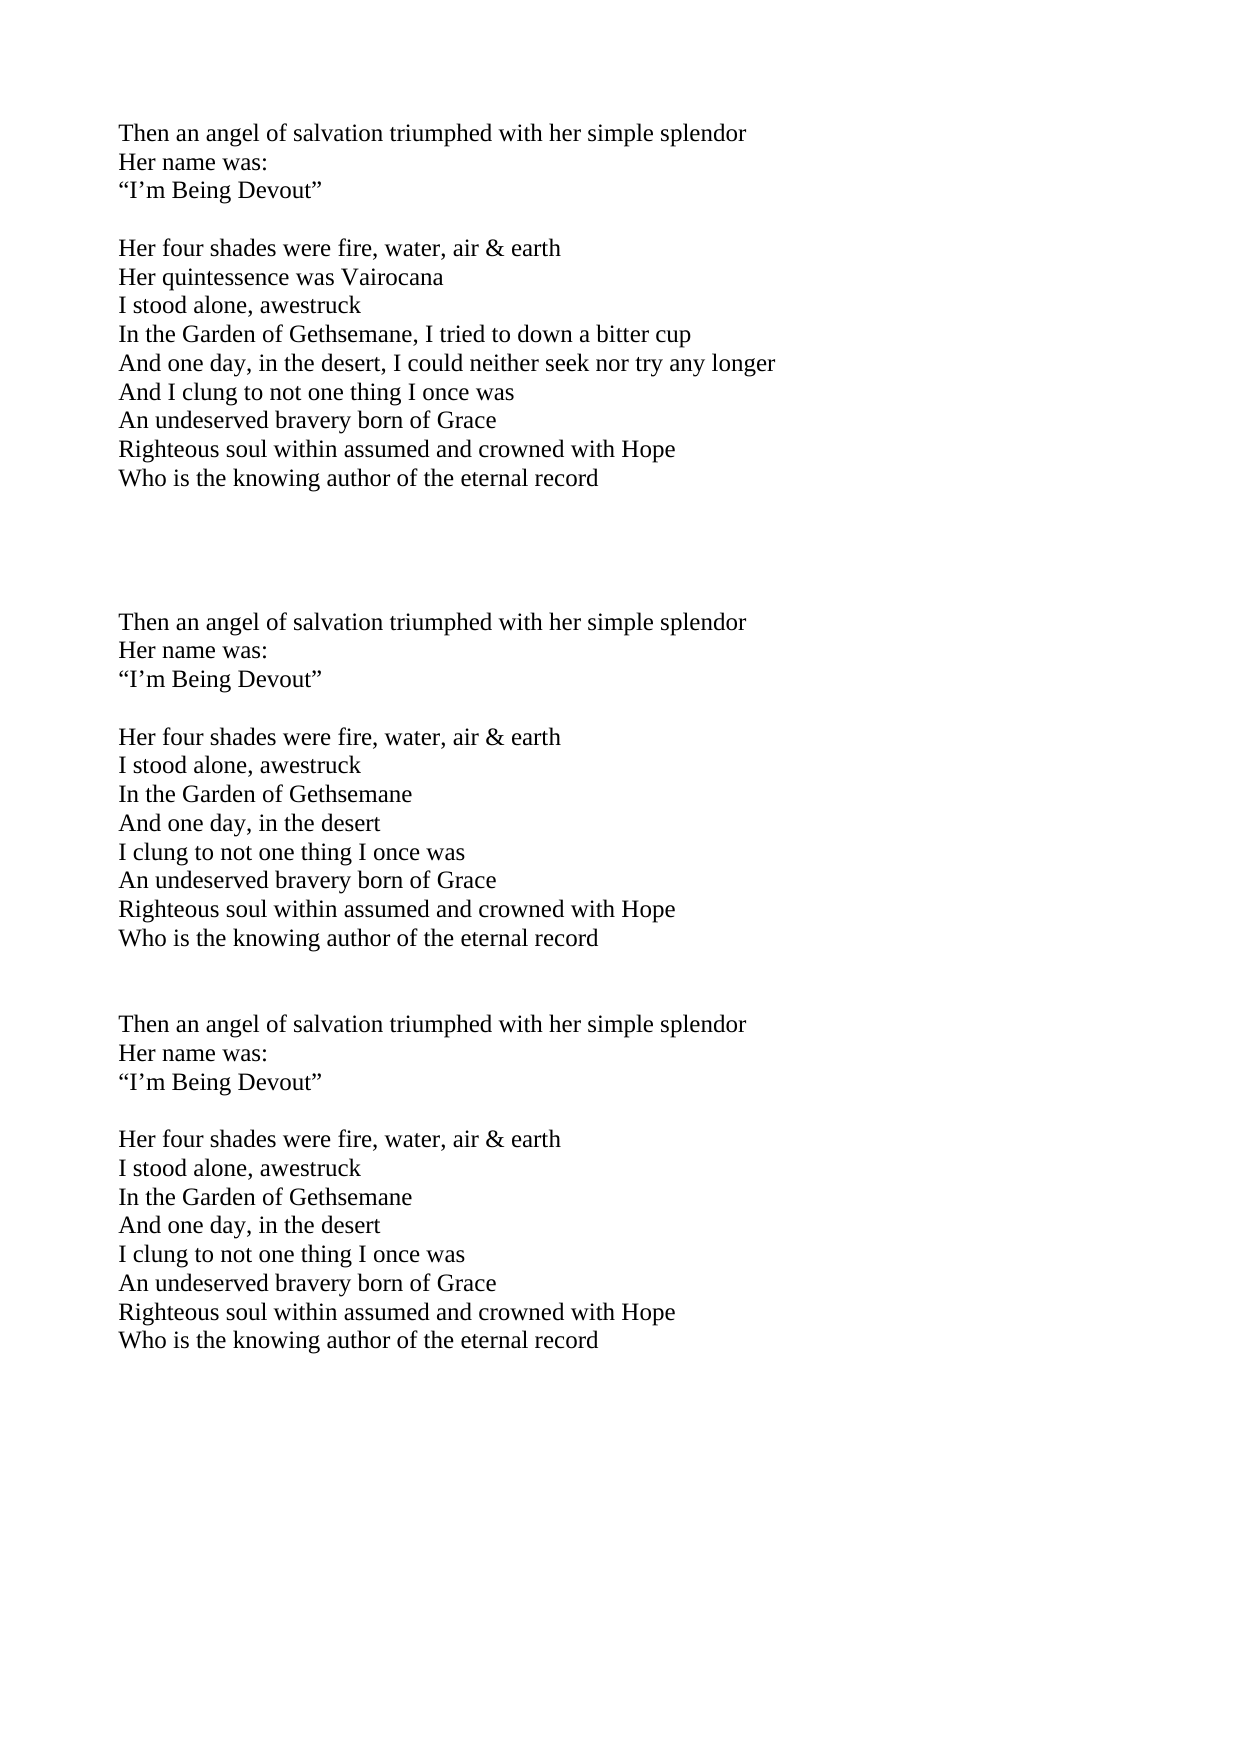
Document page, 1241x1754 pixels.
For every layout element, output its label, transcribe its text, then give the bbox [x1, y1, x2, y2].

text Her quintessence was Vairocana [118, 262, 1122, 291]
text Her name was: [118, 1038, 1122, 1067]
text And one day, in the desert [118, 808, 1122, 837]
text Then an angel of salvation triumphed with her simple splendor [118, 1009, 1122, 1038]
text Who is the knowing author of the eternal record [118, 1326, 1122, 1354]
text Her name was: [118, 636, 1122, 664]
text I stood alone, awestruck [118, 291, 1122, 319]
text I clung to not one thing I once was [118, 1239, 1122, 1268]
text Who is the knowing author of the eternal record [118, 923, 1122, 952]
text And I clung to not one thing I once was [118, 377, 1122, 406]
text Her four shades were fire, water, air & earth [118, 1124, 1122, 1153]
text Her four shades were fire, water, air & earth [118, 233, 1122, 262]
text In the Garden of Gethsemane [118, 1182, 1122, 1211]
text And one day, in the desert, I could neither seek nor try any longer [118, 348, 1122, 377]
text An undeserved bravery born of Grace [118, 406, 1122, 434]
text I stood alone, awestruck [118, 1153, 1122, 1182]
text An undeserved bravery born of Grace [118, 866, 1122, 894]
text An undeserved bravery born of Grace [118, 1268, 1122, 1297]
text Righteous soul within assumed and crowned with Hope [118, 894, 1122, 923]
text “I’m Being Devout” [118, 176, 1122, 204]
text I stood alone, awestruck [118, 751, 1122, 779]
text Then an angel of salvation triumphed with her simple splendor [118, 607, 1122, 636]
text Her name was: [118, 147, 1122, 176]
text I clung to not one thing I once was [118, 837, 1122, 866]
text “I’m Being Devout” [118, 1067, 1122, 1096]
text And one day, in the desert [118, 1211, 1122, 1239]
text In the Garden of Gethsemane [118, 779, 1122, 808]
text Righteous soul within assumed and crowned with Hope [118, 434, 1122, 463]
text In the Garden of Gethsemane, I tried to down a bitter cup [118, 319, 1122, 348]
text Righteous soul within assumed and crowned with Hope [118, 1297, 1122, 1326]
text Who is the knowing author of the eternal record [118, 463, 1122, 492]
text Her four shades were fire, water, air & earth [118, 722, 1122, 751]
text Then an angel of salvation triumphed with her simple splendor [118, 118, 1122, 147]
text “I’m Being Devout” [118, 664, 1122, 693]
